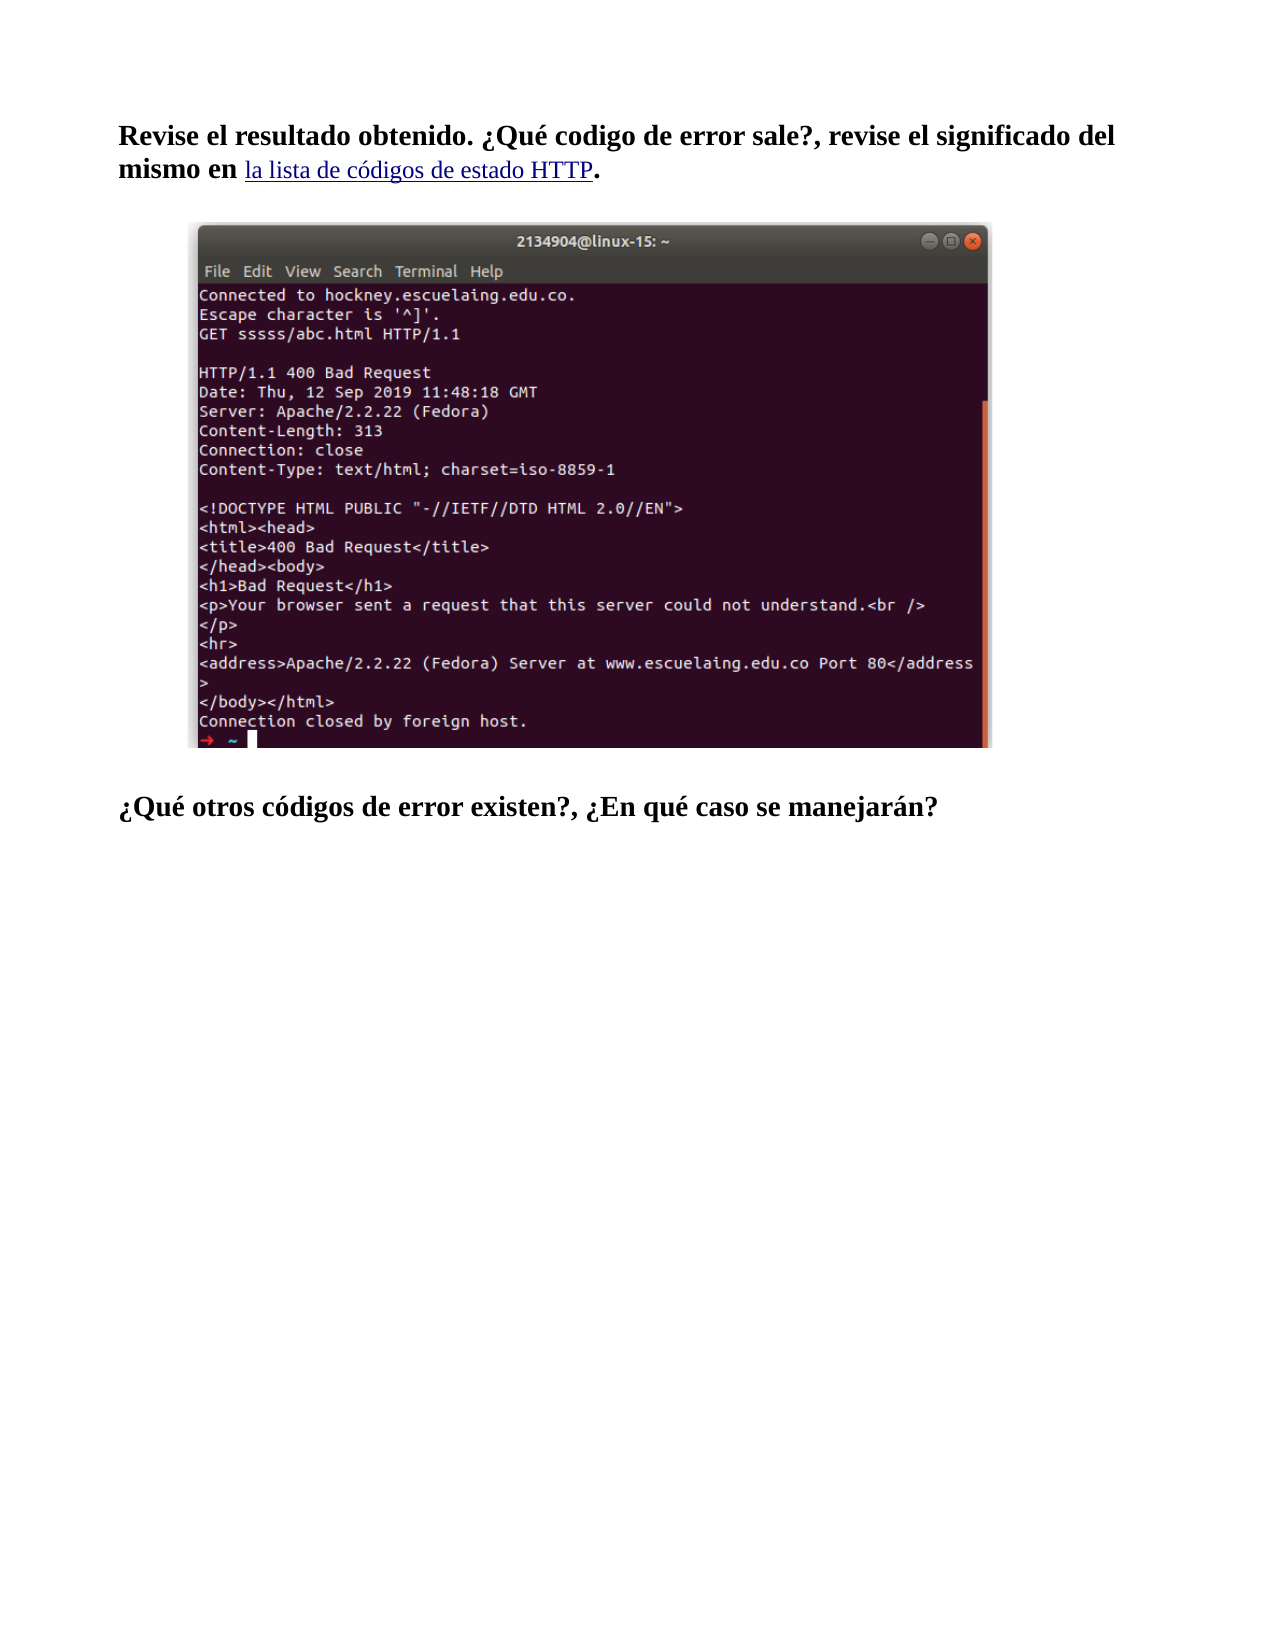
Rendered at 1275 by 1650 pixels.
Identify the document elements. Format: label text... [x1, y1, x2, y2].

text ¿Qué otros códigos de error existen?, ¿En qué caso se manejarán? [118, 789, 1157, 822]
picture [273, 222, 898, 748]
text Revise el resultado obtenido. ¿Qué codigo de error sale?, revise el significado del mismo en la lista de códigos de estado HTTP. [118, 118, 1157, 185]
